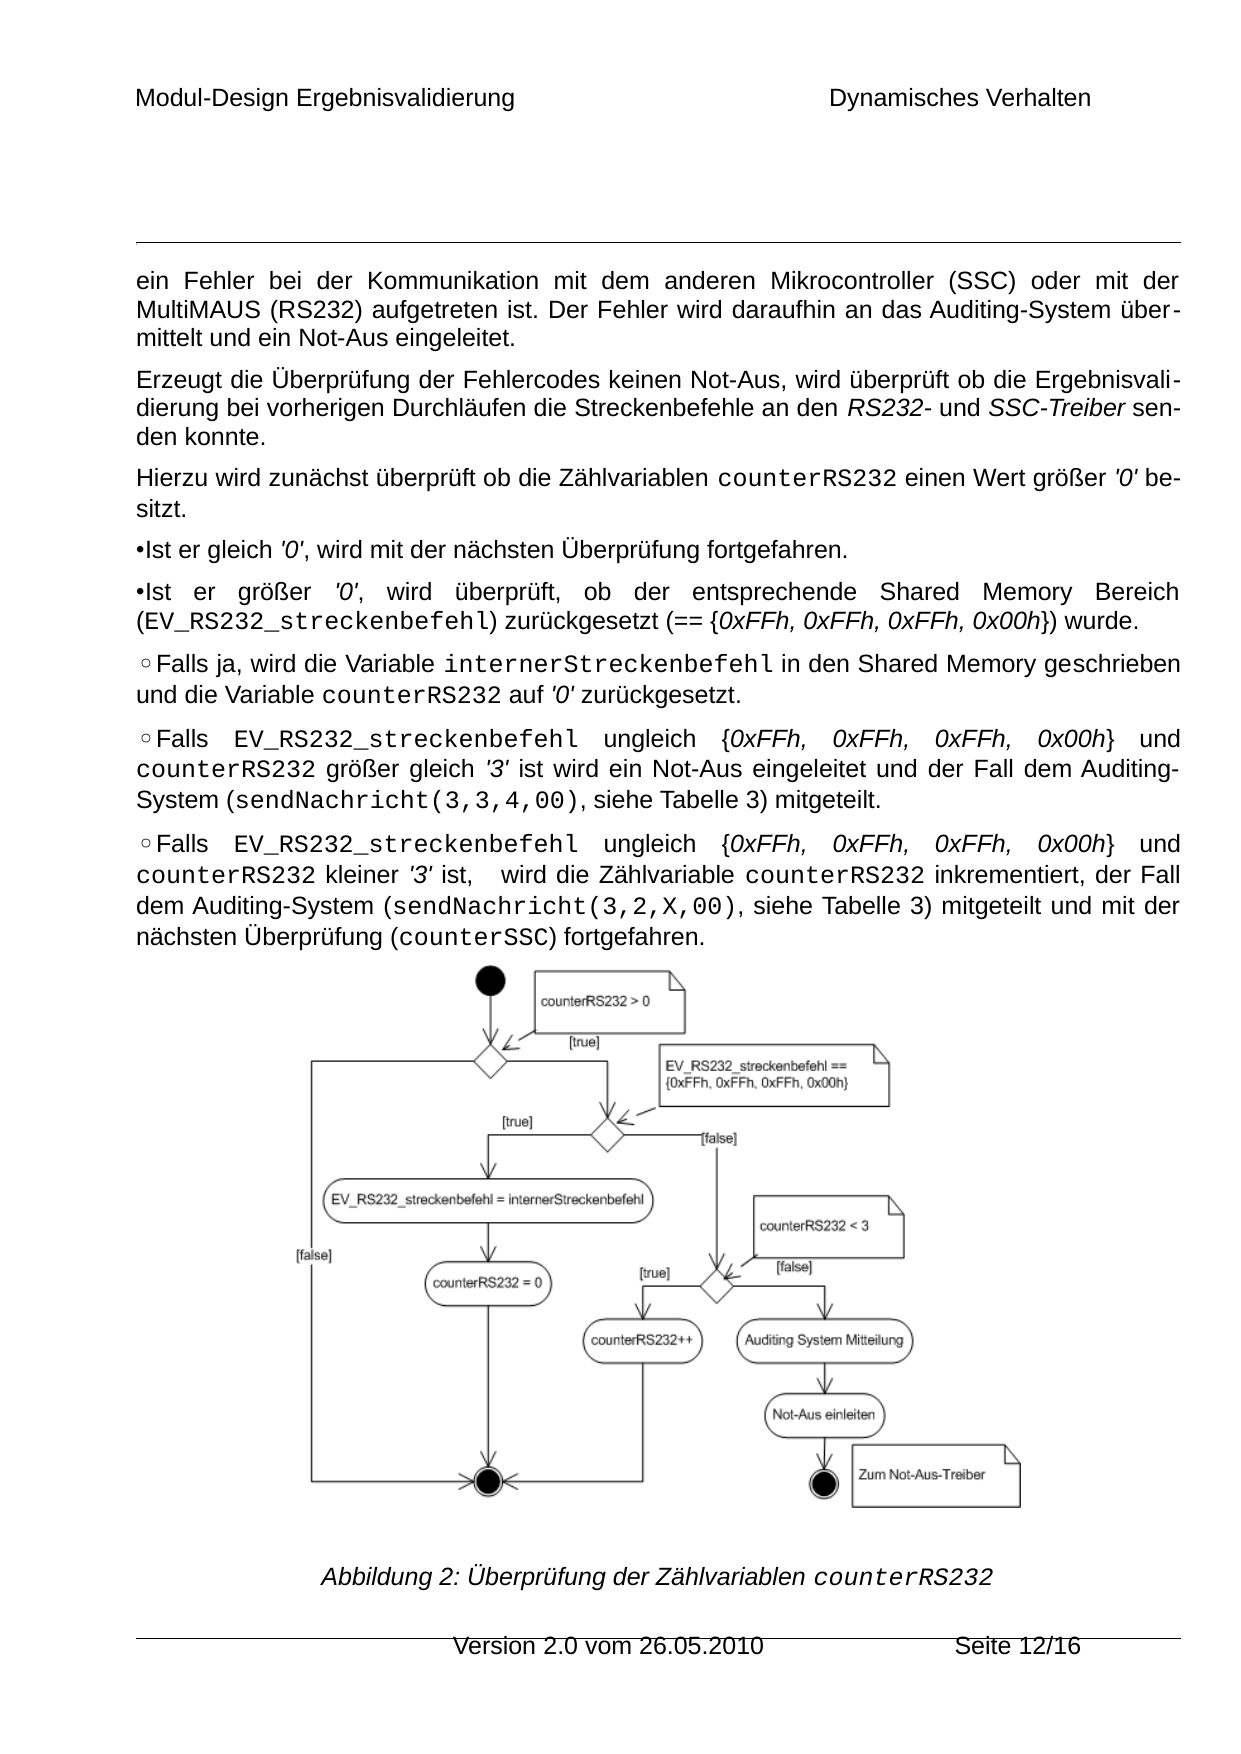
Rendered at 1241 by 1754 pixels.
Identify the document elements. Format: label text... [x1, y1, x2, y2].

text ein Fehler bei der Kommunikation mit dem anderen Mikrocontroller (SSC) oder mit der MultiMAUS (RS232) aufgetreten ist. Der Fehler wird daraufhin an das Auditing-System über­mittelt und ein Not-Aus eingeleitet. [136, 266, 1181, 352]
text Erzeugt die Überprüfung der Fehlercodes keinen Not-Aus, wird überprüft ob die Ergebnisvali­dierung bei vorherigen Durchläufen die Streckenbefehle an den RS232- und SSC-Treiber sen­den konnte. [136, 364, 1181, 451]
list Falls EV_RS232_streckenbefehl ungleich {0xFFh, 0xFFh, 0xFFh, 0x00h} und counterRS232 größer gleich '3' ist wird ein Not-Aus eingeleitet und der Fall dem Auditing-System (sendNachricht(3,3,4,00), siehe Tabelle 3) mitgeteilt. [136, 723, 1181, 816]
text Abbildung 2: Überprüfung der Zählvariablen counterRS232 [136, 1562, 1181, 1593]
picture [296, 965, 1021, 1508]
list Falls EV_RS232_streckenbefehl ungleich {0xFFh, 0xFFh, 0xFFh, 0x00h} und counterRS232 kleiner '3' ist, wird die Zählvariable counterRS232 inkrementiert, der Fall dem Auditing-System (sendNachricht(3,2,X,00), siehe Tabelle 3) mitgeteilt und mit der nächsten Überprüfung (counterSSC) fortgefahren. [136, 829, 1181, 953]
list Ist er gleich '0', wird mit der nächsten Überprüfung fortgefahren. [136, 536, 1181, 564]
list Ist er größer '0', wird überprüft, ob der entsprechende Shared Memory Bereich (EV_RS232_streckenbefehl) zurückgesetzt (== {0xFFh, 0xFFh, 0xFFh, 0x00h}) wurde. [136, 577, 1181, 637]
text Hierzu wird zunächst überprüft ob die Zählvariablen counterRS232 einen Wert größer '0' be­sitzt. [136, 463, 1181, 523]
list Falls ja, wird die Variable internerStreckenbefehl in den Shared Memory ge­schrieben und die Variable counterRS232 auf '0' zurückgesetzt. [136, 649, 1181, 711]
